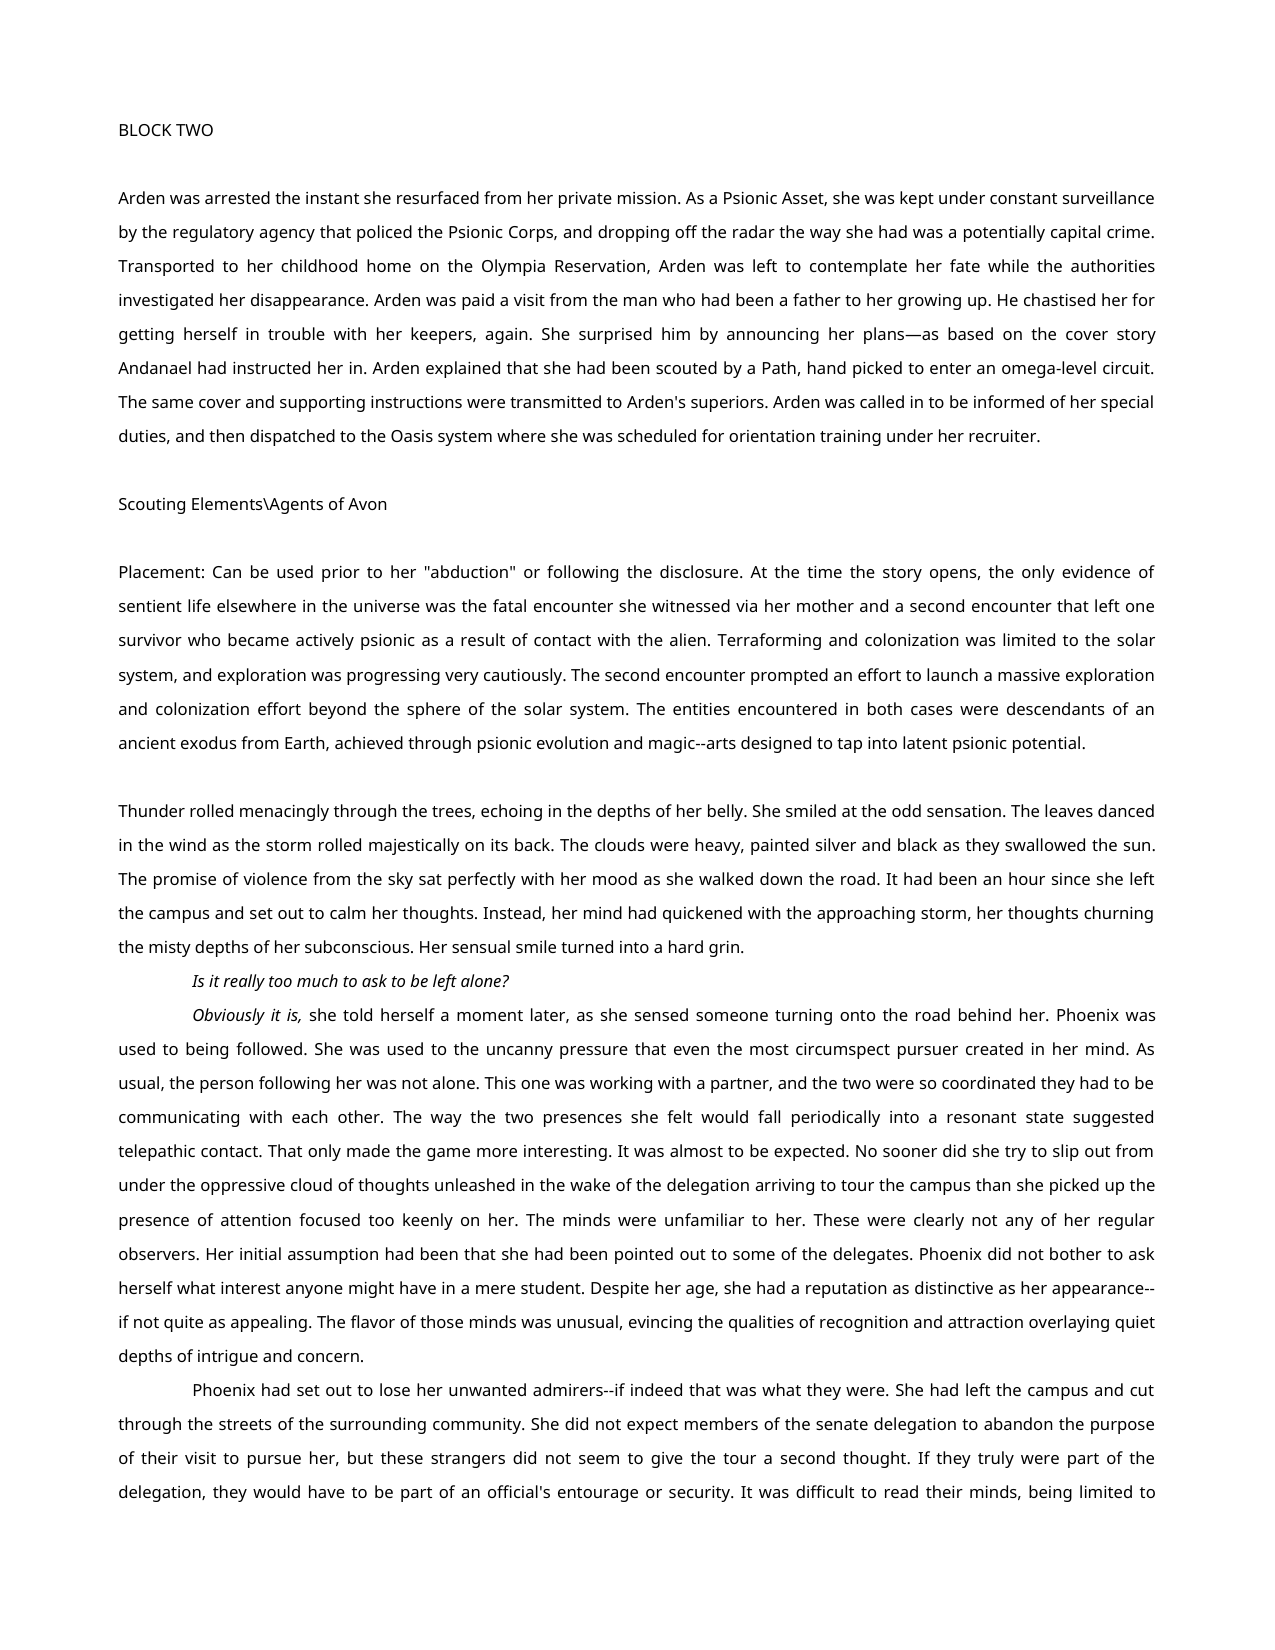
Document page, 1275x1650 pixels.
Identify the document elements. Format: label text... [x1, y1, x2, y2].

text Scouting Elements\Agents of Avon [118, 493, 1157, 516]
text BLOCK TWO [118, 118, 1157, 141]
text Arden was arrested the instant she resurfaced from her private mission. As a Psionic Asset, she was kept under constant surveillance by the regulatory agency that policed the Psionic Corps, and dropping off the radar the way she had was a potentially capital crime. Transported to her childhood home on the Olympia Reservation, Arden was left to contemplate her fate while the authorities investigated her disappearance. Arden was paid a visit from the man who had been a father to her growing up. He chastised her for getting herself in trouble with her keepers, again. She surprised him by announcing her plans—as based on the cover story Andanael had instructed her in. Arden explained that she had been scouted by a Path, hand picked to enter an omega-level circuit. The same cover and supporting instructions were transmitted to Arden's superiors. Arden was called in to be informed of her special duties, and then dispatched to the Oasis system where she was scheduled for orientation training under her recruiter. [118, 186, 1157, 447]
text Thunder rolled menacingly through the trees, echoing in the depths of her belly. She smiled at the odd sensation. The leaves danced in the wind as the storm rolled majestically on its back. The clouds were heavy, painted silver and black as they swallowed the sun. The promise of violence from the sky sat perfectly with her mood as she walked down the road. It had been an hour since she left the campus and set out to calm her thoughts. Instead, her mind had quickened with the approaching storm, her thoughts churning the misty depths of her subconscious. Her sensual smile turned into a hard grin. [118, 799, 1157, 958]
text Phoenix had set out to lose her unwanted admirers--if indeed that was what they were. She had left the campus and cut through the streets of the surrounding community. She did not expect members of the senate delegation to abandon the purpose of their visit to pursue her, but these strangers did not seem to give the tour a second thought. If they truly were part of the delegation, they would have to be part of an official's entourage or security. It was difficult to read their minds, being limited to [118, 1378, 1157, 1503]
text Placement: Can be used prior to her "abduction" or following the disclosure. At the time the story opens, the only evidence of sentient life elsewhere in the universe was the fatal encounter she witnessed via her mother and a second encounter that left one survivor who became actively psionic as a result of contact with the alien. Terraforming and colonization was limited to the solar system, and exploration was progressing very cautiously. The second encounter prompted an effort to launch a massive exploration and colonization effort beyond the sphere of the solar system. The entities encountered in both cases were descendants of an ancient exodus from Earth, achieved through psionic evolution and magic--arts designed to tap into latent psionic potential. [118, 561, 1157, 754]
text Obviously it is, she told herself a moment later, as she sensed someone turning onto the road behind her. Phoenix was used to being followed. She was used to the uncanny pressure that even the most circumspect pursuer created in her mind. As usual, the person following her was not alone. This one was working with a partner, and the two were so coordinated they had to be communicating with each other. The way the two presences she felt would fall periodically into a resonant state suggested telepathic contact. That only made the game more interesting. It was almost to be expected. No sooner did she try to slip out from under the oppressive cloud of thoughts unleashed in the wake of the delegation arriving to tour the campus than she picked up the presence of attention focused too keenly on her. The minds were unfamiliar to her. These were clearly not any of her regular observers. Her initial assumption had been that she had been pointed out to some of the delegates. Phoenix did not bother to ask herself what interest anyone might have in a mere student. Despite her age, she had a reputation as distinctive as her appearance--if not quite as appealing. The flavor of those minds was unusual, evincing the qualities of recognition and attraction overlaying quiet depths of intrigue and concern. [118, 1004, 1157, 1367]
text Is it really too much to ask to be left alone? [118, 970, 1157, 992]
